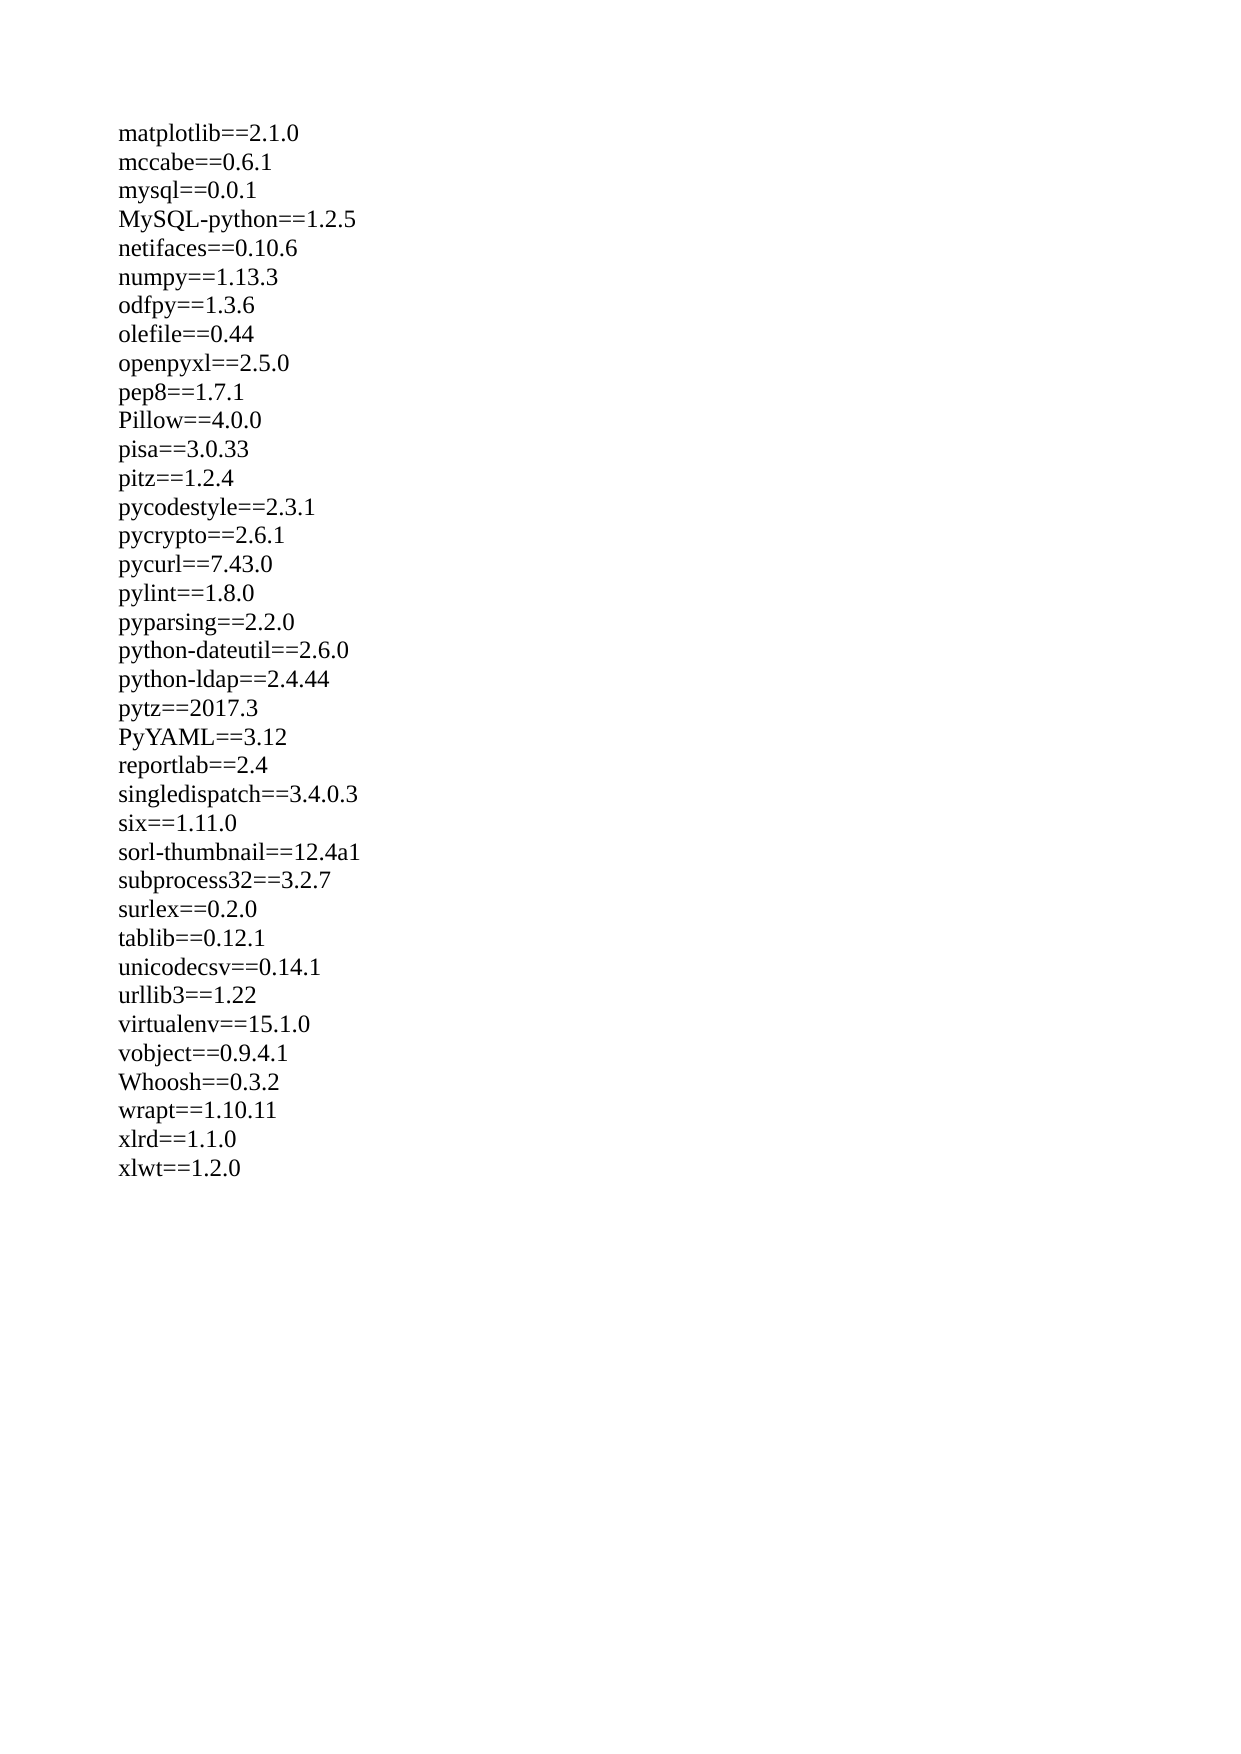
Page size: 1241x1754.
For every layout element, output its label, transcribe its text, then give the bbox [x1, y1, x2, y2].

text subprocess32==3.2.7 [118, 866, 1122, 894]
text singledispatch==3.4.0.3 [118, 779, 1122, 808]
text python-dateutil==2.6.0 [118, 636, 1122, 664]
text openpyxl==2.5.0 [118, 348, 1122, 377]
text unicodecsv==0.14.1 [118, 952, 1122, 981]
text urllib3==1.22 [118, 981, 1122, 1009]
text wrapt==1.10.11 [118, 1096, 1122, 1124]
text pitz==1.2.4 [118, 463, 1122, 492]
text mysql==0.0.1 [118, 176, 1122, 204]
text pyparsing==2.2.0 [118, 607, 1122, 636]
text six==1.11.0 [118, 808, 1122, 837]
text netifaces==0.10.6 [118, 233, 1122, 262]
text numpy==1.13.3 [118, 262, 1122, 291]
text pep8==1.7.1 [118, 377, 1122, 406]
text surlex==0.2.0 [118, 894, 1122, 923]
text tablib==0.12.1 [118, 923, 1122, 952]
text vobject==0.9.4.1 [118, 1038, 1122, 1067]
text Whoosh==0.3.2 [118, 1067, 1122, 1096]
text PyYAML==3.12 [118, 722, 1122, 751]
text virtualenv==15.1.0 [118, 1009, 1122, 1038]
text xlrd==1.1.0 [118, 1124, 1122, 1153]
text pycodestyle==2.3.1 [118, 492, 1122, 521]
text pytz==2017.3 [118, 693, 1122, 722]
text MySQL-python==1.2.5 [118, 204, 1122, 233]
text matplotlib==2.1.0 [118, 118, 1122, 147]
text pycrypto==2.6.1 [118, 521, 1122, 549]
text olefile==0.44 [118, 319, 1122, 348]
text pylint==1.8.0 [118, 578, 1122, 607]
text Pillow==4.0.0 [118, 406, 1122, 434]
text mccabe==0.6.1 [118, 147, 1122, 176]
text sorl-thumbnail==12.4a1 [118, 837, 1122, 866]
text reportlab==2.4 [118, 751, 1122, 779]
text odfpy==1.3.6 [118, 291, 1122, 319]
text python-ldap==2.4.44 [118, 664, 1122, 693]
text pisa==3.0.33 [118, 434, 1122, 463]
text xlwt==1.2.0 [118, 1153, 1122, 1182]
text pycurl==7.43.0 [118, 549, 1122, 578]
